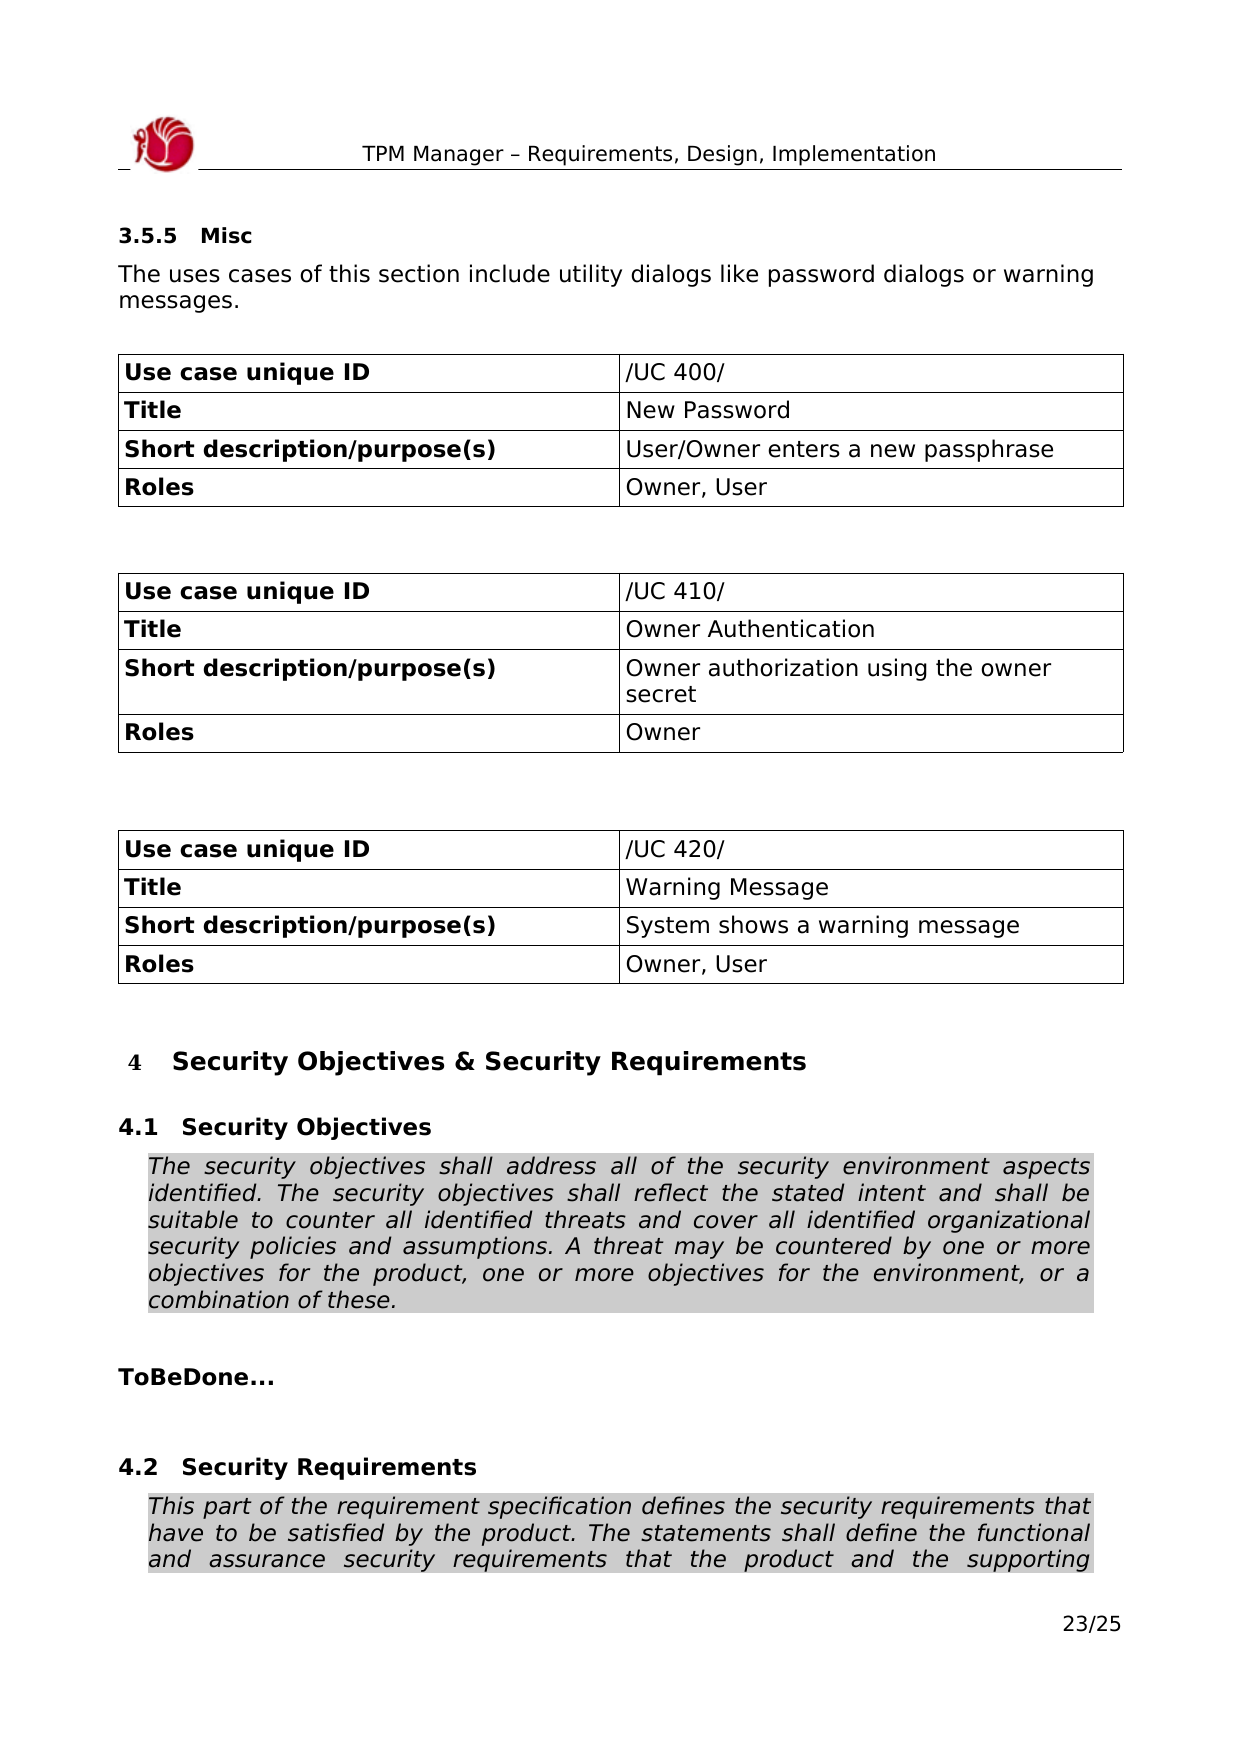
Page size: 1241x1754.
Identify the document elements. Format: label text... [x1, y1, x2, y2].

table_cell Short description/purpose(s) [119, 908, 619, 945]
table_cell Title [119, 393, 619, 430]
table_cell Owner Authentication [620, 612, 1123, 649]
table_header Use case unique ID [119, 831, 619, 869]
text The security objectives shall address all of the security environment aspects identified. The security objectives shall reflect the stated intent and shall be suitable to counter all identified threats and cover all identified organizational security policies and assumptions. A threat may be countered by one or more objectives for the product, one or more objectives for the environment, or a combination of these. [148, 1153, 1094, 1313]
text The uses cases of this section include utility dialogs like password dialogs or warning messages. [118, 261, 1122, 314]
table_cell Warning Message [620, 870, 1123, 907]
text ToBeDone... [118, 1364, 1122, 1390]
table_header /UC 410/ [620, 574, 1123, 611]
table_cell Title [119, 870, 619, 907]
table_header Use case unique ID [119, 574, 619, 611]
table_cell Owner authorization using the owner secret [620, 650, 1123, 714]
table_cell Owner [620, 715, 1123, 752]
table_cell New Password [620, 393, 1123, 430]
table_cell Roles [119, 715, 619, 752]
subtitle Security Requirements [118, 1454, 1122, 1481]
table_cell User/Owner enters a new passphrase [620, 431, 1123, 468]
text This part of the requirement specification defines the security requirements that have to be satisfied by the product. The statements shall define the functional and assurance security requirements that the product and the supporting [148, 1493, 1094, 1573]
table_cell Short description/purpose(s) [119, 650, 619, 714]
table_cell Owner, User [620, 469, 1123, 506]
table_cell Owner, User [620, 946, 1123, 983]
table_header /UC 400/ [620, 355, 1123, 392]
picture [130, 114, 199, 174]
subtitle Misc [118, 224, 1122, 248]
table_cell Roles [119, 946, 619, 983]
table_cell System shows a warning message [620, 908, 1123, 945]
table_cell Short description/purpose(s) [119, 431, 619, 468]
table_cell Roles [119, 469, 619, 506]
table_header Use case unique ID [119, 355, 619, 392]
table_cell Title [119, 612, 619, 649]
subtitle Security Objectives & Security Requirements [127, 1048, 1093, 1077]
subtitle Security Objectives [118, 1114, 1122, 1141]
table_header /UC 420/ [620, 831, 1123, 869]
